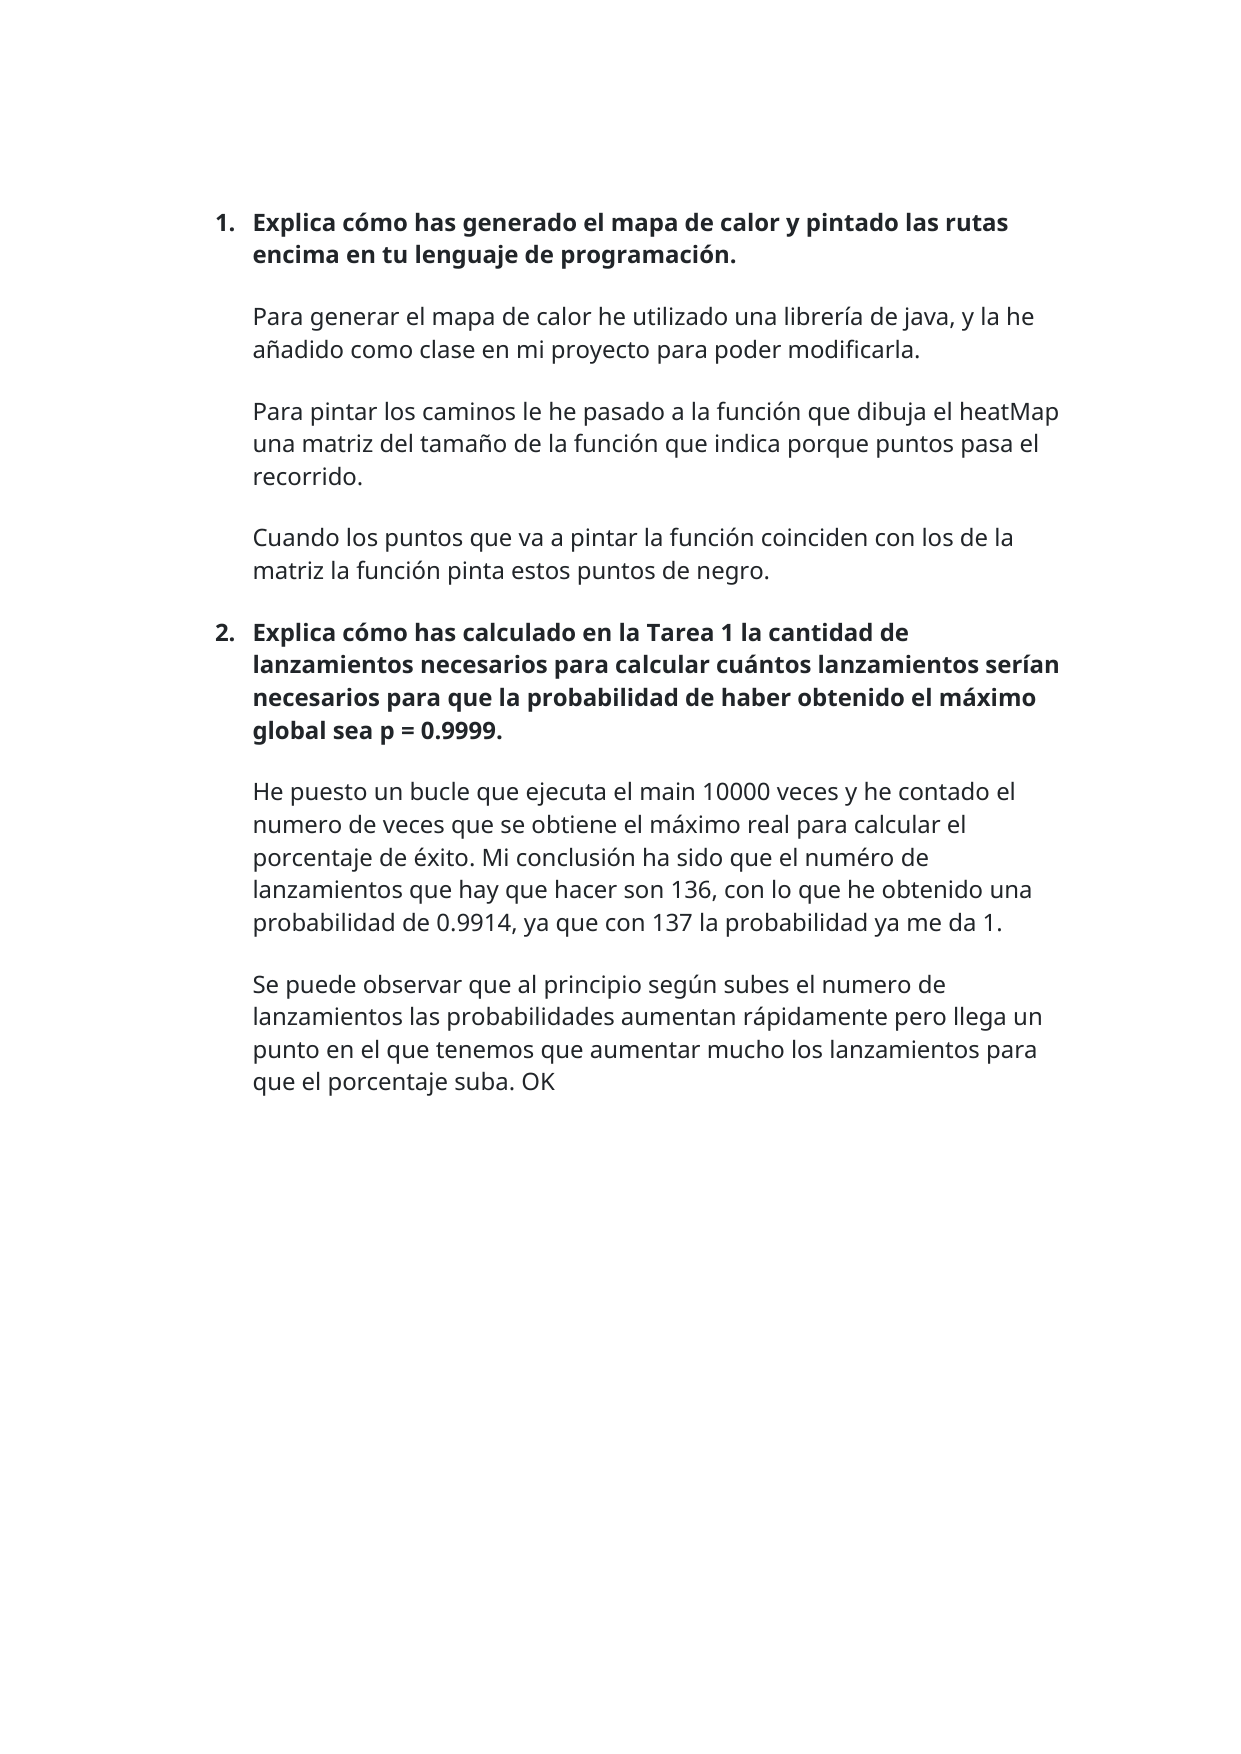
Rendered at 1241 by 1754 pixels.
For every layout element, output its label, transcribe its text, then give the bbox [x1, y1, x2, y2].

list Explica cómo has calculado en la Tarea 1 la cantidad de lanzamientos necesarios para calcular cuántos lanzamientos serían necesarios para que la probabilidad de haber obtenido el máximo global sea p = 0.9999. [215, 616, 1063, 746]
text Cuando los puntos que va a pintar la función coinciden con los de la matriz la función pinta estos puntos de negro. [252, 521, 1063, 586]
text Se puede observar que al principio según subes el numero de lanzamientos las probabilidades aumentan rápidamente pero llega un punto en el que tenemos que aumentar mucho los lanzamientos para que el porcentaje suba. OK [252, 967, 1063, 1098]
text Para generar el mapa de calor he utilizado una librería de java, y la he añadido como clase en mi proyecto para poder modificarla. [252, 300, 1063, 365]
list Explica cómo has generado el mapa de calor y pintado las rutas encima en tu lenguaje de programación. [215, 206, 1063, 271]
text Para pintar los caminos le he pasado a la función que dibuja el heatMap una matriz del tamaño de la función que indica porque puntos pasa el recorrido. [252, 394, 1063, 492]
text He puesto un bucle que ejecuta el main 10000 veces y he contado el numero de veces que se obtiene el máximo real para calcular el porcentaje de éxito. Mi conclusión ha sido que el numéro de lanzamientos que hay que hacer son 136, con lo que he obtenido una probabilidad de 0.9914, ya que con 137 la probabilidad ya me da 1. [252, 775, 1063, 938]
